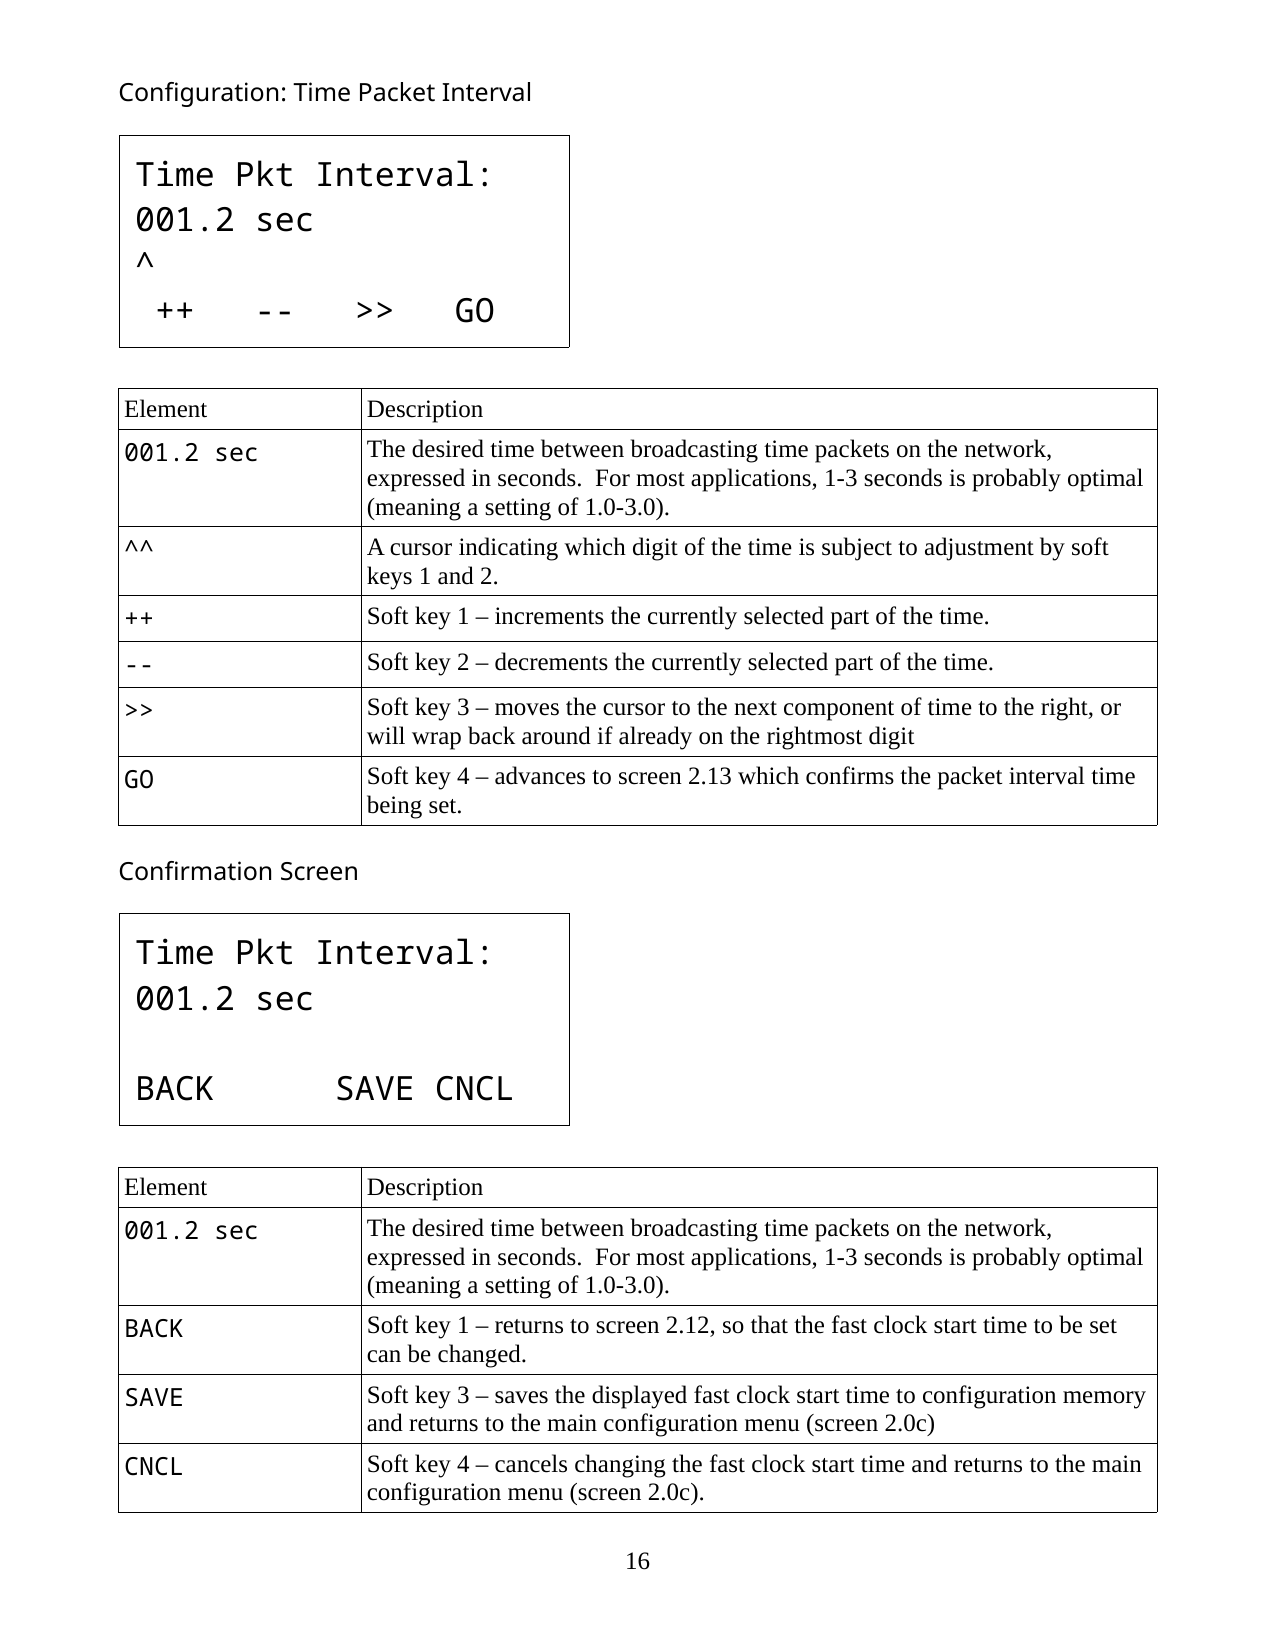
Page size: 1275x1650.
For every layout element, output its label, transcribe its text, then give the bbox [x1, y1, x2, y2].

table_header Description [362, 1168, 1157, 1207]
text Time Pkt Interval: [135, 929, 553, 974]
table_cell BACK [119, 1306, 361, 1374]
text Configuration: Time Packet Interval [118, 75, 1157, 109]
table_cell Soft key 3 – saves the displayed fast clock start time to configuration memory and returns to the main configuration menu (screen 2.0c) [362, 1375, 1157, 1443]
table_cell 001.2 sec [119, 1208, 361, 1305]
text 001.2 sec [135, 974, 553, 1020]
table_cell Soft key 4 – cancels changing the fast clock start time and returns to the main configuration menu (screen 2.0c). [362, 1444, 1157, 1512]
table_header Element [119, 389, 361, 428]
table_cell Soft key 1 – returns to screen 2.12, so that the fast clock start time to be set can be changed. [362, 1306, 1157, 1374]
table_cell Soft key 1 – increments the currently selected part of the time. [362, 596, 1157, 641]
table_cell 001.2 sec [119, 430, 361, 526]
text Time Pkt Interval: [135, 150, 553, 196]
text Confirmation Screen [118, 853, 1157, 888]
text BACK SAVE CNCL [135, 1065, 553, 1111]
table_cell The desired time between broadcasting time packets on the network, expressed in seconds. For most applications, 1-3 seconds is probably optimal (meaning a setting of 1.0-3.0). [362, 1208, 1157, 1305]
table_cell The desired time between broadcasting time packets on the network, expressed in seconds. For most applications, 1-3 seconds is probably optimal (meaning a setting of 1.0-3.0). [362, 430, 1157, 526]
table_cell >> [119, 688, 361, 756]
table_cell Soft key 4 – advances to screen 2.13 which confirms the packet interval time being set. [362, 757, 1157, 825]
text ^ [135, 241, 553, 287]
table_cell Soft key 2 – decrements the currently selected part of the time. [362, 642, 1157, 687]
text ++ -- >> GO [135, 287, 553, 332]
table_cell GO [119, 757, 361, 825]
table_cell CNCL [119, 1444, 361, 1512]
table_cell -- [119, 642, 361, 687]
table_header Element [119, 1168, 361, 1207]
table_cell ^^ [119, 527, 361, 595]
text 001.2 sec [135, 196, 553, 241]
table_cell A cursor indicating which digit of the time is subject to adjustment by soft keys 1 and 2. [362, 527, 1157, 595]
table_cell SAVE [119, 1375, 361, 1443]
table_cell Soft key 3 – moves the cursor to the next component of time to the right, or will wrap back around if already on the rightmost digit [362, 688, 1157, 756]
table_cell ++ [119, 596, 361, 641]
table_header Description [362, 389, 1157, 428]
